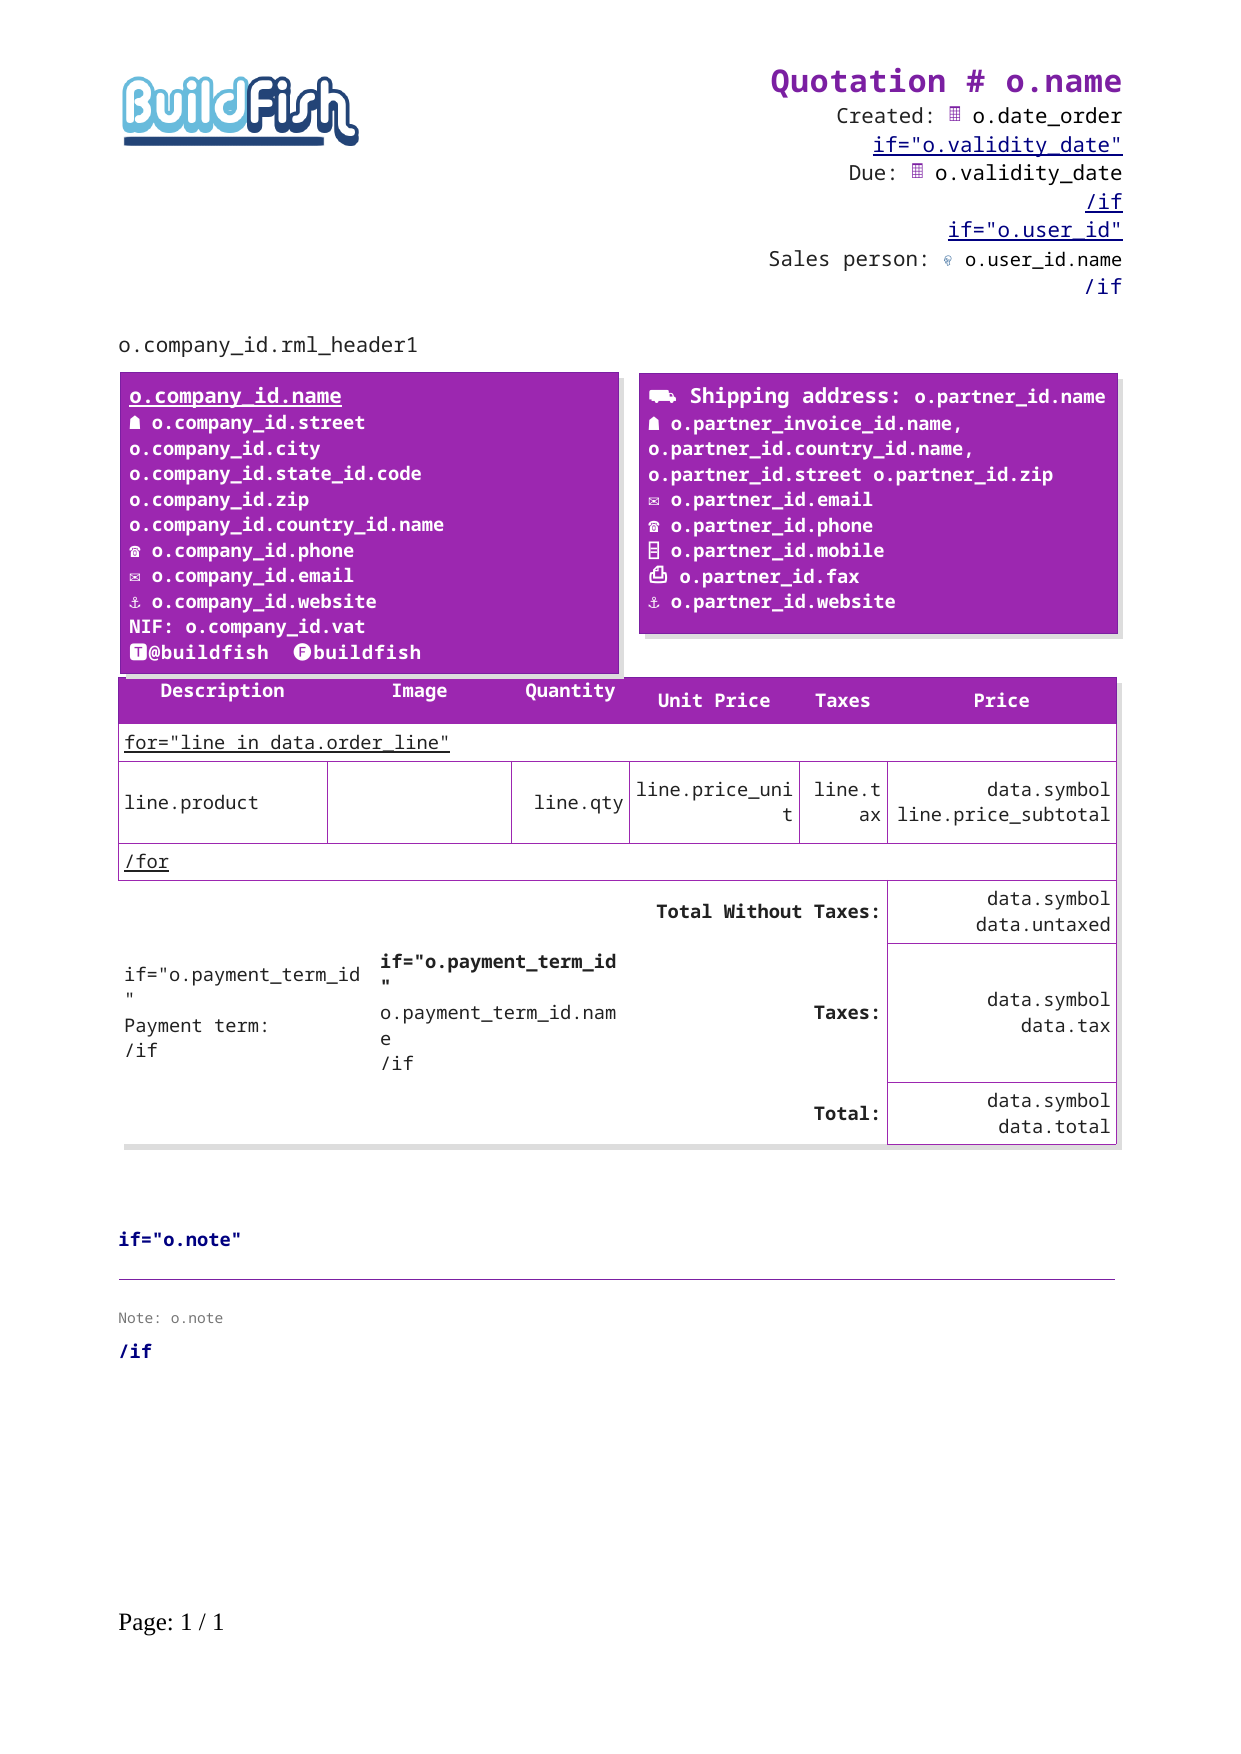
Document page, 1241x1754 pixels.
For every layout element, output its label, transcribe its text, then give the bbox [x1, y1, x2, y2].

table_header Description [119, 678, 327, 724]
table_cell for="line in data.order_line" [119, 724, 1116, 761]
text ⌸ o.partner_id.mobile [648, 538, 1108, 563]
picture [115, 58, 364, 164]
text o.company_id.city o.company_id.state_id.code o.company_id.zip [129, 435, 609, 511]
text ⚓ o.company_id.website [129, 588, 609, 613]
table_cell /for [119, 844, 1116, 880]
table_cell Total: [118, 1082, 887, 1144]
text ✉ o.partner_id.email [648, 487, 1108, 512]
table_header Price [887, 678, 1116, 724]
text o.company_id.rml_header1 [118, 330, 1122, 359]
text if="o.note" [118, 1227, 1122, 1252]
table_cell data.symbol data.total [888, 1083, 1116, 1144]
text o.partner_id.country_id.name, o.partner_id.street o.partner_id.zip [648, 436, 1108, 487]
text NIF: o.company_id.vat [129, 613, 609, 639]
table_cell if="o.payment_term_id" o.payment_term_id.name /if [374, 943, 629, 1082]
text ☗ o.partner_invoice_id.name, [648, 410, 1108, 436]
table_header Taxes [799, 678, 887, 724]
table_header Quantity [511, 678, 629, 724]
table_cell line.tax [800, 762, 887, 843]
text ☗ o.company_id.street [129, 409, 609, 435]
table_cell Total Without Taxes: [118, 881, 887, 942]
table_cell line.qty [512, 762, 629, 843]
text ☎ o.company_id.phone [129, 537, 609, 562]
text /if [118, 1338, 1122, 1363]
table_header Image [327, 679, 511, 724]
text ☎ o.partner_id.phone [648, 512, 1108, 538]
table_cell line.price_unit [630, 762, 799, 843]
text o.company_id.country_id.name [129, 511, 609, 537]
text 🆃@buildfish 🅕buildfish [129, 639, 609, 664]
text ⛟ Shipping address: o.partner_id.name [648, 382, 1108, 410]
table_cell if="o.payment_term_id" Payment term: /if [118, 943, 374, 1082]
table_cell line.product [119, 762, 327, 843]
table_cell data.symbol line.price_subtotal [888, 762, 1116, 843]
table_cell data.symbol data.untaxed [888, 881, 1116, 942]
table_cell [328, 762, 511, 843]
text ⎙ o.partner_id.fax [648, 563, 1108, 589]
table_cell data.symbol data.tax [888, 944, 1116, 1082]
table_cell Taxes: [629, 943, 887, 1082]
text ✉ o.company_id.email [129, 562, 609, 588]
text o.company_id.name [129, 381, 609, 409]
table_header Unit Price [629, 678, 799, 724]
text ⚓ o.partner_id.website [648, 589, 1108, 614]
text Note: o.note [118, 1308, 1122, 1328]
